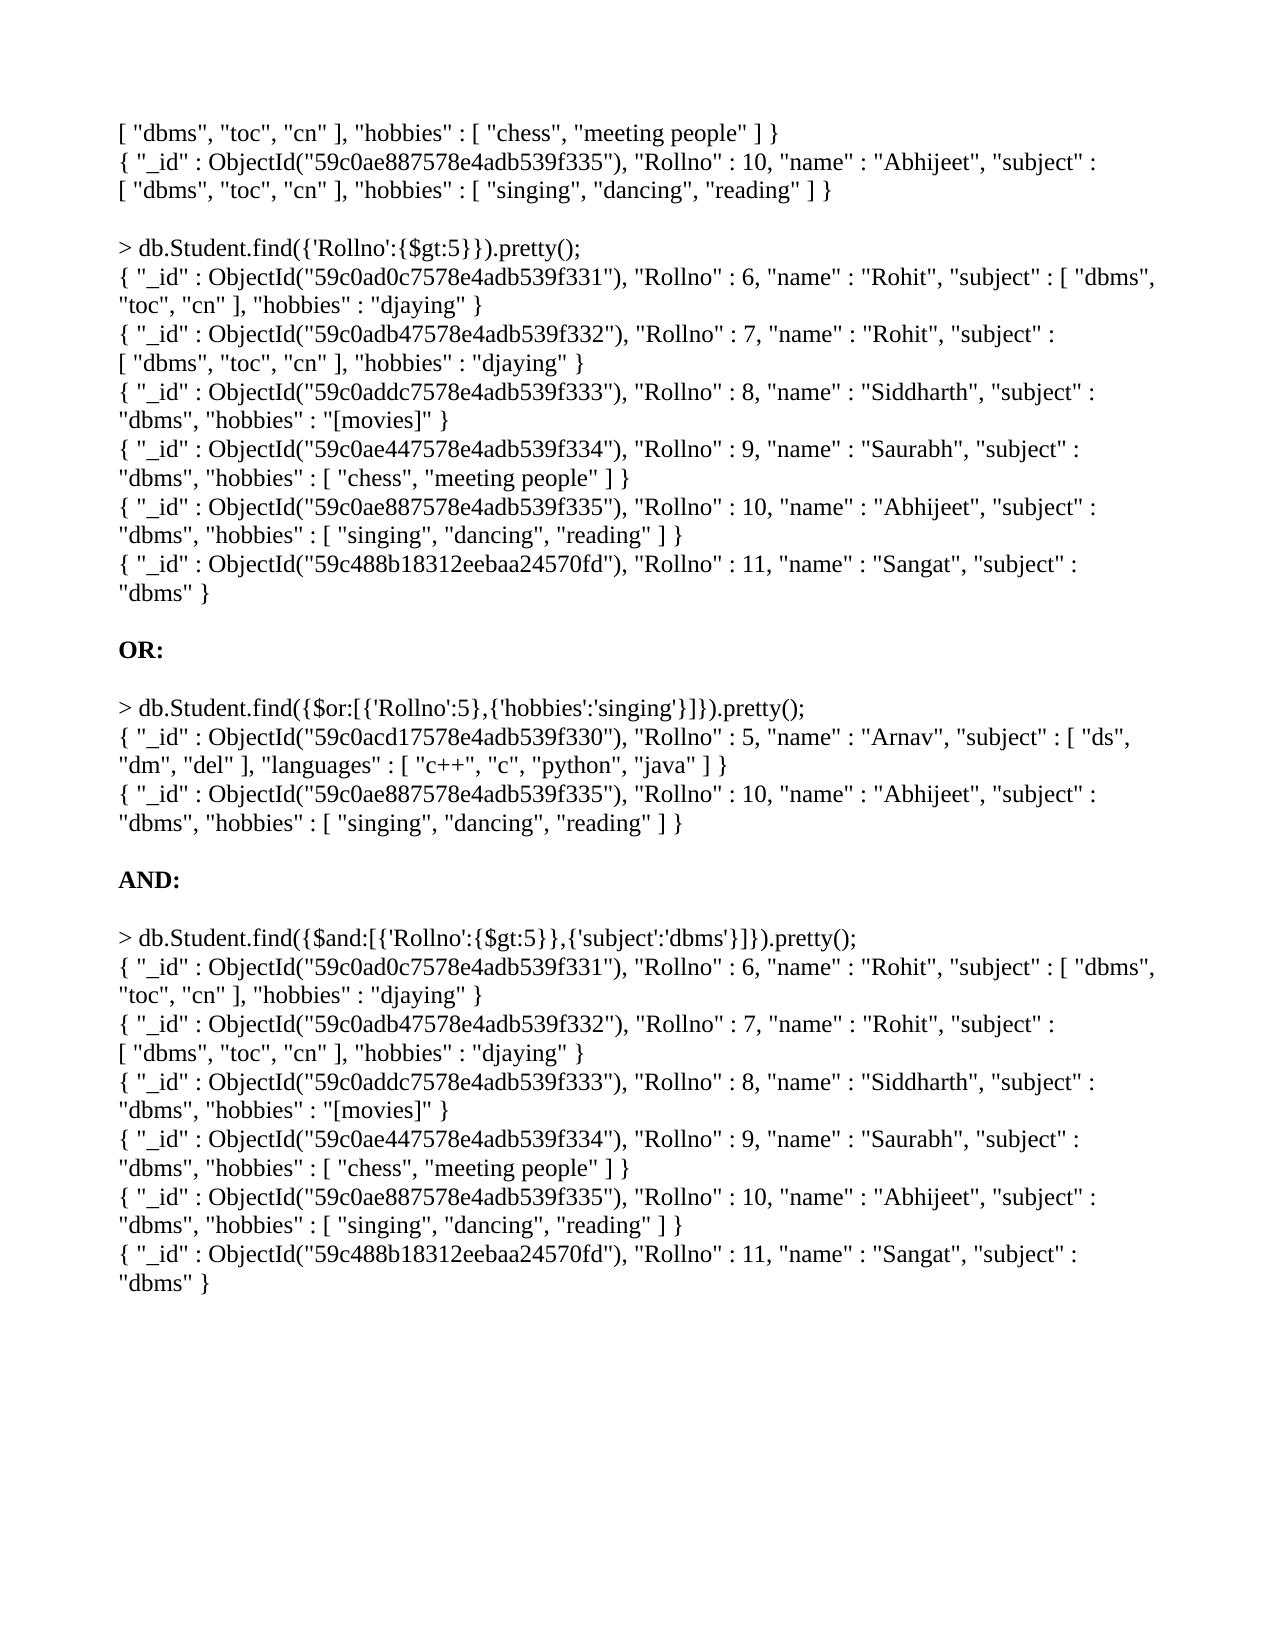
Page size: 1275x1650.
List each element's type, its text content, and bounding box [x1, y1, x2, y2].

text { "_id" : ObjectId("59c0addc7578e4adb539f333"), "Rollno" : 8, "name" : "Siddharth", "subject" : "dbms", "hobbies" : "[movies]" } [118, 377, 1157, 434]
text { "_id" : ObjectId("59c0ad0c7578e4adb539f331"), "Rollno" : 6, "name" : "Rohit", "subject" : [ "dbms", "toc", "cn" ], "hobbies" : "djaying" } [118, 952, 1157, 1009]
text { "_id" : ObjectId("59c0adb47578e4adb539f332"), "Rollno" : 7, "name" : "Rohit", "subject" : [ "dbms", "toc", "cn" ], "hobbies" : "djaying" } [118, 319, 1157, 377]
text > db.Student.find({$and:[{'Rollno':{$gt:5}},{'subject':'dbms'}]}).pretty(); [118, 923, 1157, 952]
text { "_id" : ObjectId("59c0addc7578e4adb539f333"), "Rollno" : 8, "name" : "Siddharth", "subject" : "dbms", "hobbies" : "[movies]" } [118, 1067, 1157, 1124]
text { "_id" : ObjectId("59c0ae887578e4adb539f335"), "Rollno" : 10, "name" : "Abhijeet", "subject" : "dbms", "hobbies" : [ "singing", "dancing", "reading" ] } [118, 1182, 1157, 1239]
text { "_id" : ObjectId("59c0ae887578e4adb539f335"), "Rollno" : 10, "name" : "Abhijeet", "subject" : "dbms", "hobbies" : [ "singing", "dancing", "reading" ] } [118, 779, 1157, 837]
text { "_id" : ObjectId("59c0ae447578e4adb539f334"), "Rollno" : 9, "name" : "Saurabh", "subject" : "dbms", "hobbies" : [ "chess", "meeting people" ] } [118, 434, 1157, 492]
text > db.Student.find({'Rollno':{$gt:5}}).pretty(); [118, 233, 1157, 262]
text { "_id" : ObjectId("59c488b18312eebaa24570fd"), "Rollno" : 11, "name" : "Sangat", "subject" : "dbms" } [118, 1239, 1157, 1297]
text { "_id" : ObjectId("59c0ae887578e4adb539f335"), "Rollno" : 10, "name" : "Abhijeet", "subject" : [ "dbms", "toc", "cn" ], "hobbies" : [ "singing", "dancing", "reading" ] } [118, 147, 1157, 204]
text [ "dbms", "toc", "cn" ], "hobbies" : [ "chess", "meeting people" ] } [118, 118, 1157, 147]
text AND: [118, 866, 1157, 894]
text { "_id" : ObjectId("59c488b18312eebaa24570fd"), "Rollno" : 11, "name" : "Sangat", "subject" : "dbms" } [118, 549, 1157, 607]
text OR: [118, 636, 1157, 664]
text { "_id" : ObjectId("59c0adb47578e4adb539f332"), "Rollno" : 7, "name" : "Rohit", "subject" : [ "dbms", "toc", "cn" ], "hobbies" : "djaying" } [118, 1009, 1157, 1067]
text { "_id" : ObjectId("59c0ad0c7578e4adb539f331"), "Rollno" : 6, "name" : "Rohit", "subject" : [ "dbms", "toc", "cn" ], "hobbies" : "djaying" } [118, 262, 1157, 319]
text { "_id" : ObjectId("59c0acd17578e4adb539f330"), "Rollno" : 5, "name" : "Arnav", "subject" : [ "ds", "dm", "del" ], "languages" : [ "c++", "c", "python", "java" ] } [118, 722, 1157, 779]
text { "_id" : ObjectId("59c0ae447578e4adb539f334"), "Rollno" : 9, "name" : "Saurabh", "subject" : "dbms", "hobbies" : [ "chess", "meeting people" ] } [118, 1124, 1157, 1182]
text > db.Student.find({$or:[{'Rollno':5},{'hobbies':'singing'}]}).pretty(); [118, 693, 1157, 722]
text { "_id" : ObjectId("59c0ae887578e4adb539f335"), "Rollno" : 10, "name" : "Abhijeet", "subject" : "dbms", "hobbies" : [ "singing", "dancing", "reading" ] } [118, 492, 1157, 549]
